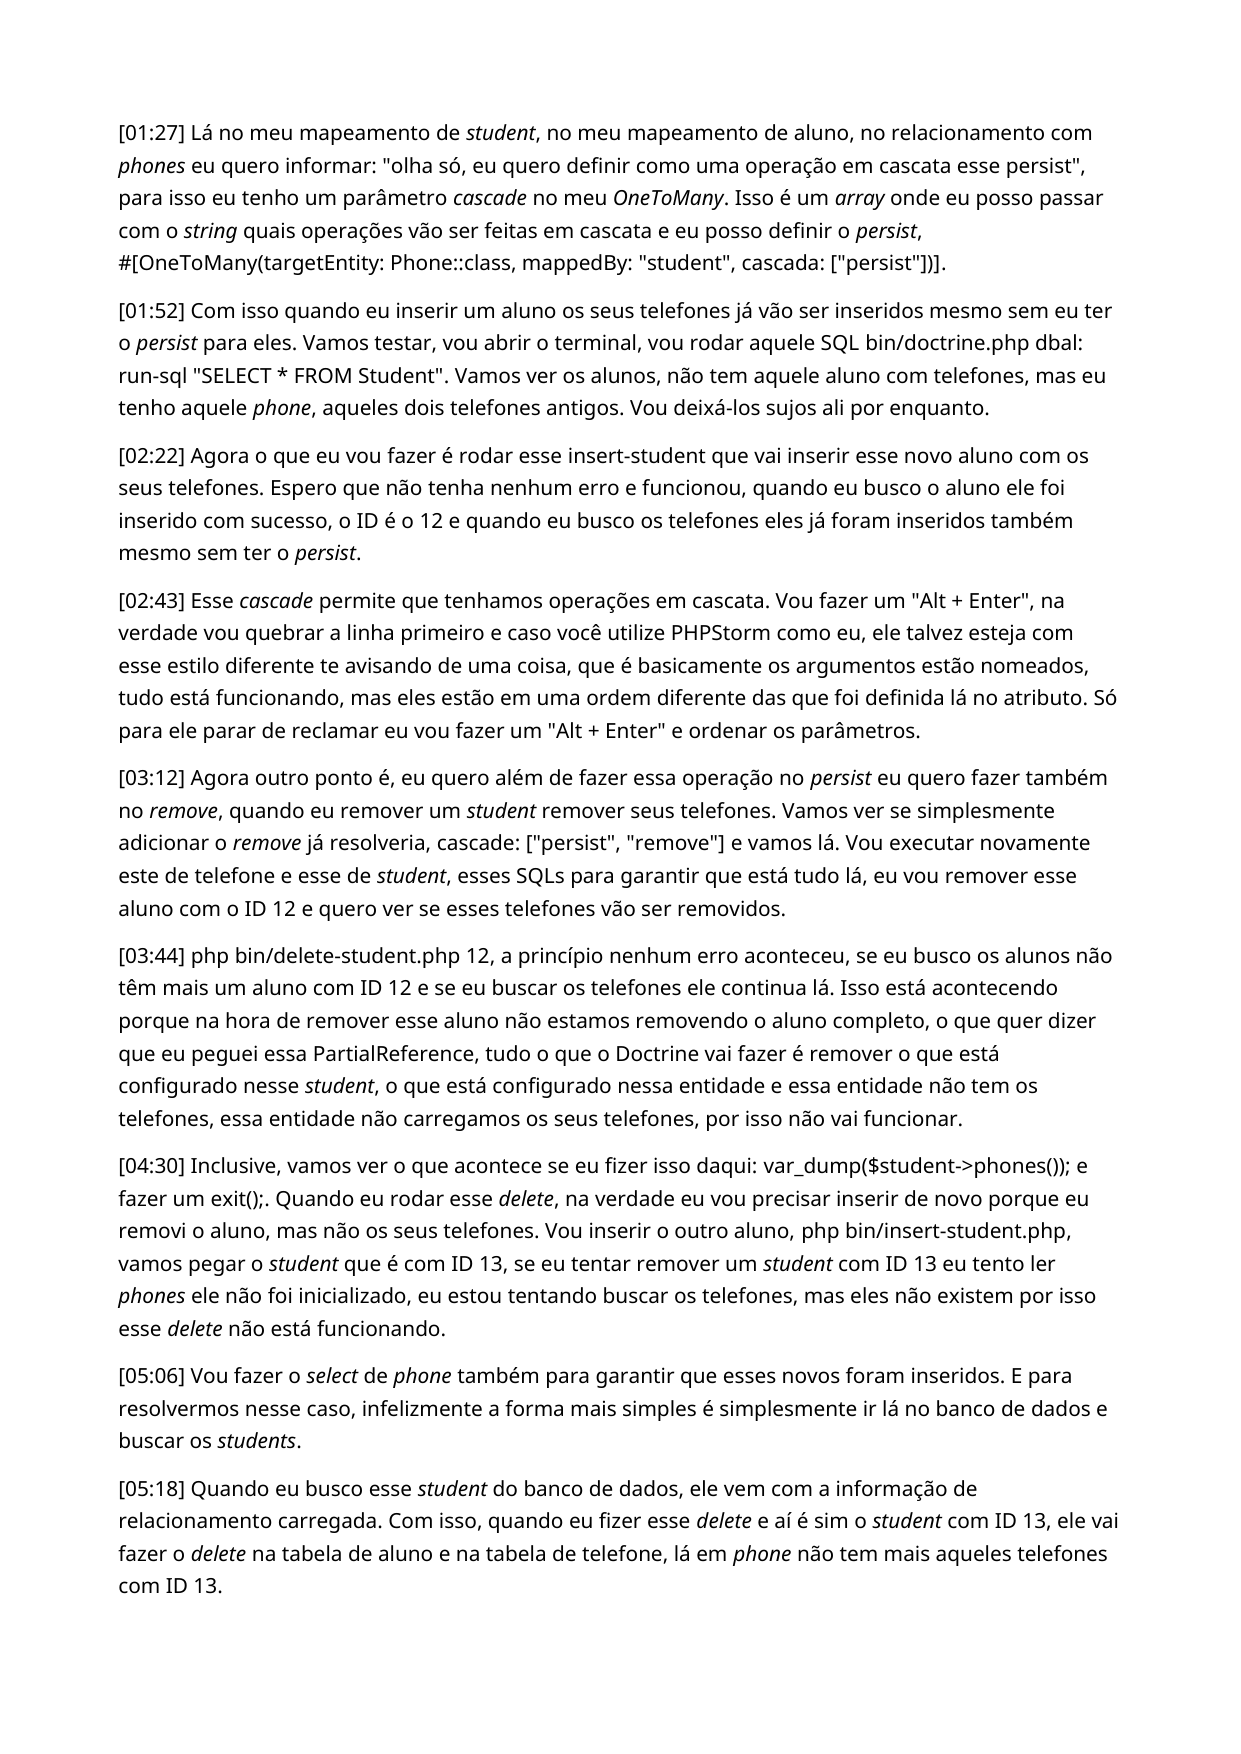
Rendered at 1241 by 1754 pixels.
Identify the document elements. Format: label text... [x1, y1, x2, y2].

text [02:43] Esse cascade permite que tenhamos operações em cascata. Vou fazer um "Alt + Enter", na verdade vou quebrar a linha primeiro e caso você utilize PHPStorm como eu, ele talvez esteja com esse estilo diferente te avisando de uma coisa, que é basicamente os argumentos estão nomeados, tudo está funcionando, mas eles estão em uma ordem diferente das que foi definida lá no atributo. Só para ele parar de reclamar eu vou fazer um "Alt + Enter" e ordenar os parâmetros. [118, 586, 1122, 744]
text [05:06] Vou fazer o select de phone também para garantir que esses novos foram inseridos. E para resolvermos nesse caso, infelizmente a forma mais simples é simplesmente ir lá no banco de dados e buscar os students. [118, 1361, 1122, 1455]
text [01:27] Lá no meu mapeamento de student, no meu mapeamento de aluno, no relacionamento com phones eu quero informar: "olha só, eu quero definir como uma operação em cascata esse persist", para isso eu tenho um parâmetro cascade no meu OneToMany. Isso é um array onde eu posso passar com o string quais operações vão ser feitas em cascata e eu posso definir o persist, #[OneToMany(targetEntity: Phone::class, mappedBy: "student", cascada: ["persist"])]. [118, 118, 1122, 277]
text [05:18] Quando eu busco esse student do banco de dados, ele vem com a informação de relacionamento carregada. Com isso, quando eu fizer esse delete e aí é sim o student com ID 13, ele vai fazer o delete na tabela de aluno e na tabela de telefone, lá em phone não tem mais aqueles telefones com ID 13. [118, 1474, 1122, 1600]
text [01:52] Com isso quando eu inserir um aluno os seus telefones já vão ser inseridos mesmo sem eu ter o persist para eles. Vamos testar, vou abrir o terminal, vou rodar aquele SQL bin/doctrine.php dbal: run-sql "SELECT * FROM Student". Vamos ver os alunos, não tem aquele aluno com telefones, mas eu tenho aquele phone, aqueles dois telefones antigos. Vou deixá-los sujos ali por enquanto. [118, 296, 1122, 422]
text [03:12] Agora outro ponto é, eu quero além de fazer essa operação no persist eu quero fazer também no remove, quando eu remover um student remover seus telefones. Vamos ver se simplesmente adicionar o remove já resolveria, cascade: ["persist", "remove"] e vamos lá. Vou executar novamente este de telefone e esse de student, esses SQLs para garantir que está tudo lá, eu vou remover esse aluno com o ID 12 e quero ver se esses telefones vão ser removidos. [118, 763, 1122, 922]
text [02:22] Agora o que eu vou fazer é rodar esse insert-student que vai inserir esse novo aluno com os seus telefones. Espero que não tenha nenhum erro e funcionou, quando eu busco o aluno ele foi inserido com sucesso, o ID é o 12 e quando eu busco os telefones eles já foram inseridos também mesmo sem ter o persist. [118, 441, 1122, 567]
text [03:44] php bin/delete-student.php 12, a princípio nenhum erro aconteceu, se eu busco os alunos não têm mais um aluno com ID 12 e se eu buscar os telefones ele continua lá. Isso está acontecendo porque na hora de remover esse aluno não estamos removendo o aluno completo, o que quer dizer que eu peguei essa PartialReference, tudo o que o Doctrine vai fazer é remover o que está configurado nesse student, o que está configurado nessa entidade e essa entidade não tem os telefones, essa entidade não carregamos os seus telefones, por isso não vai funcionar. [118, 941, 1122, 1132]
text [04:30] Inclusive, vamos ver o que acontece se eu fizer isso daqui: var_dump($student->phones()); e fazer um exit();. Quando eu rodar esse delete, na verdade eu vou precisar inserir de novo porque eu removi o aluno, mas não os seus telefones. Vou inserir o outro aluno, php bin/insert-student.php, vamos pegar o student que é com ID 13, se eu tentar remover um student com ID 13 eu tento ler phones ele não foi inicializado, eu estou tentando buscar os telefones, mas eles não existem por isso esse delete não está funcionando. [118, 1151, 1122, 1343]
